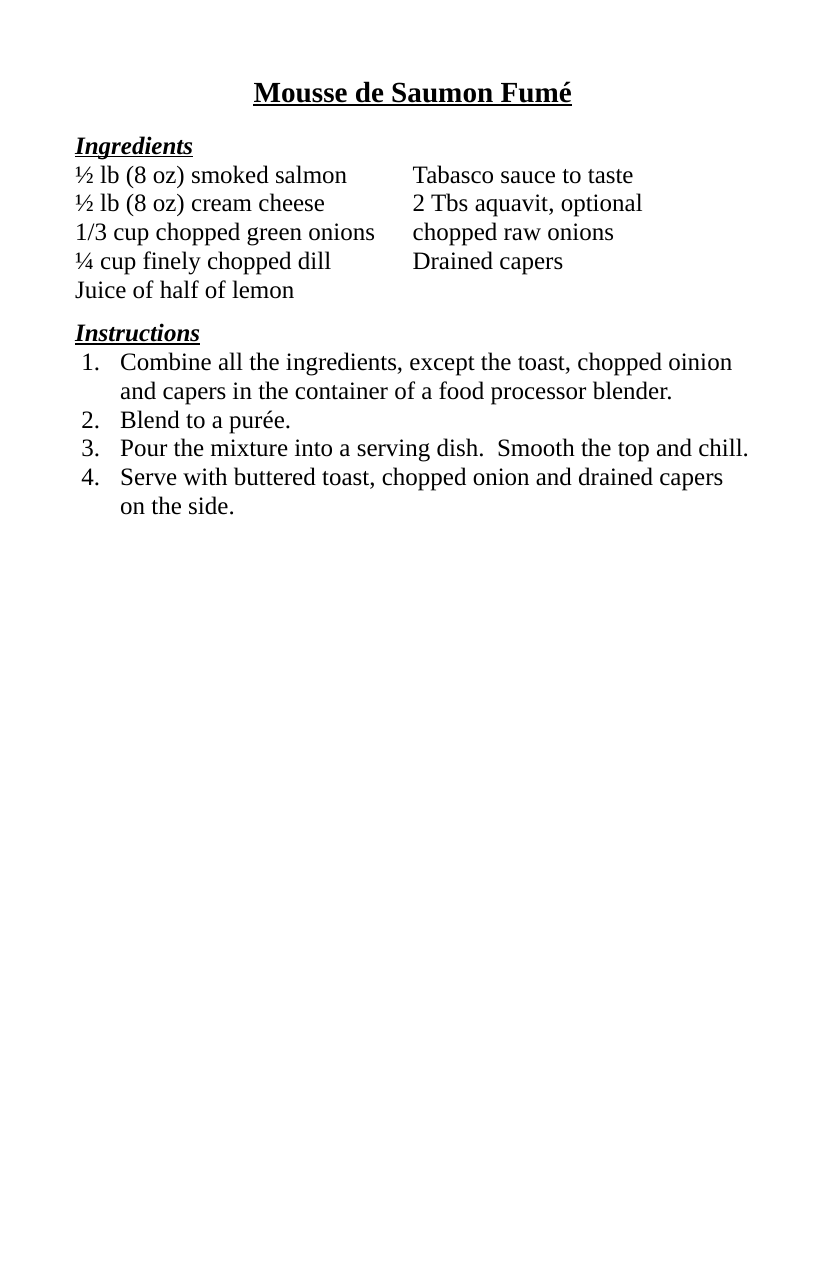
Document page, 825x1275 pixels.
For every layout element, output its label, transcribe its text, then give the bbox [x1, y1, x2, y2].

list Pour the mixture into a serving dish. Smooth the top and chill. [75, 433, 750, 462]
text 1/3 cup chopped green onions [75, 217, 412, 246]
text Tabasco sauce to taste [412, 160, 750, 188]
text 2 Tbs aquavit, optional [412, 188, 750, 217]
list Blend to a purée. [75, 405, 750, 433]
text ½ lb (8 oz) smoked salmon [75, 160, 412, 188]
subtitle Instructions [75, 318, 750, 347]
text Juice of half of lemon [75, 275, 412, 303]
subtitle Ingredients [75, 131, 750, 160]
text ½ lb (8 oz) cream cheese [75, 188, 412, 217]
list Combine all the ingredients, except the toast, chopped oinion and capers in the container of a food processor blender. [75, 347, 750, 405]
subtitle Mousse de Saumon Fumé [75, 75, 750, 108]
text ¼ cup finely chopped dill [75, 246, 412, 275]
list Serve with buttered toast, chopped onion and drained capers on the side. [75, 462, 750, 520]
text chopped raw onions [412, 217, 750, 246]
text Drained capers [412, 246, 750, 275]
